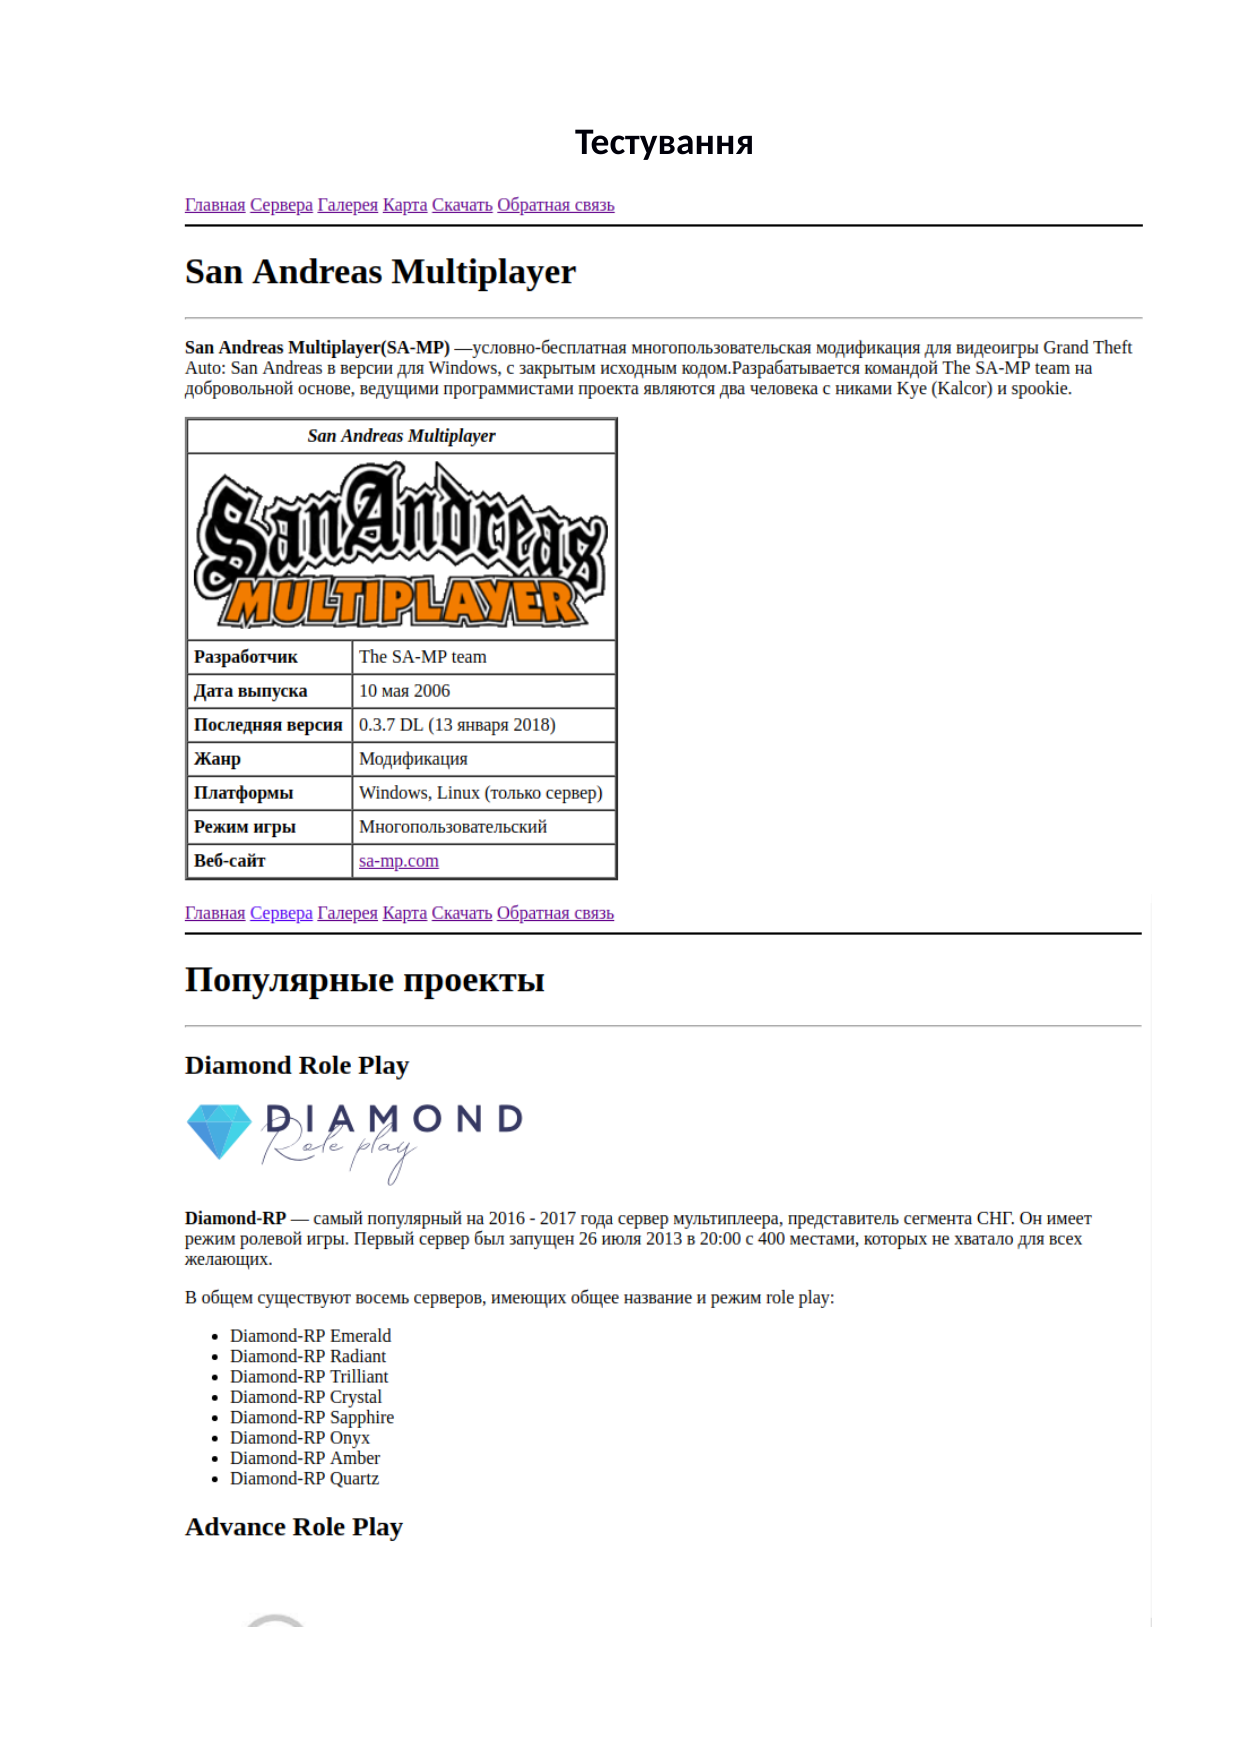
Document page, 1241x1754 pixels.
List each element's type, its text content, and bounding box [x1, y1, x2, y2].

text Тестування [177, 118, 1152, 164]
picture [177, 188, 1152, 1627]
